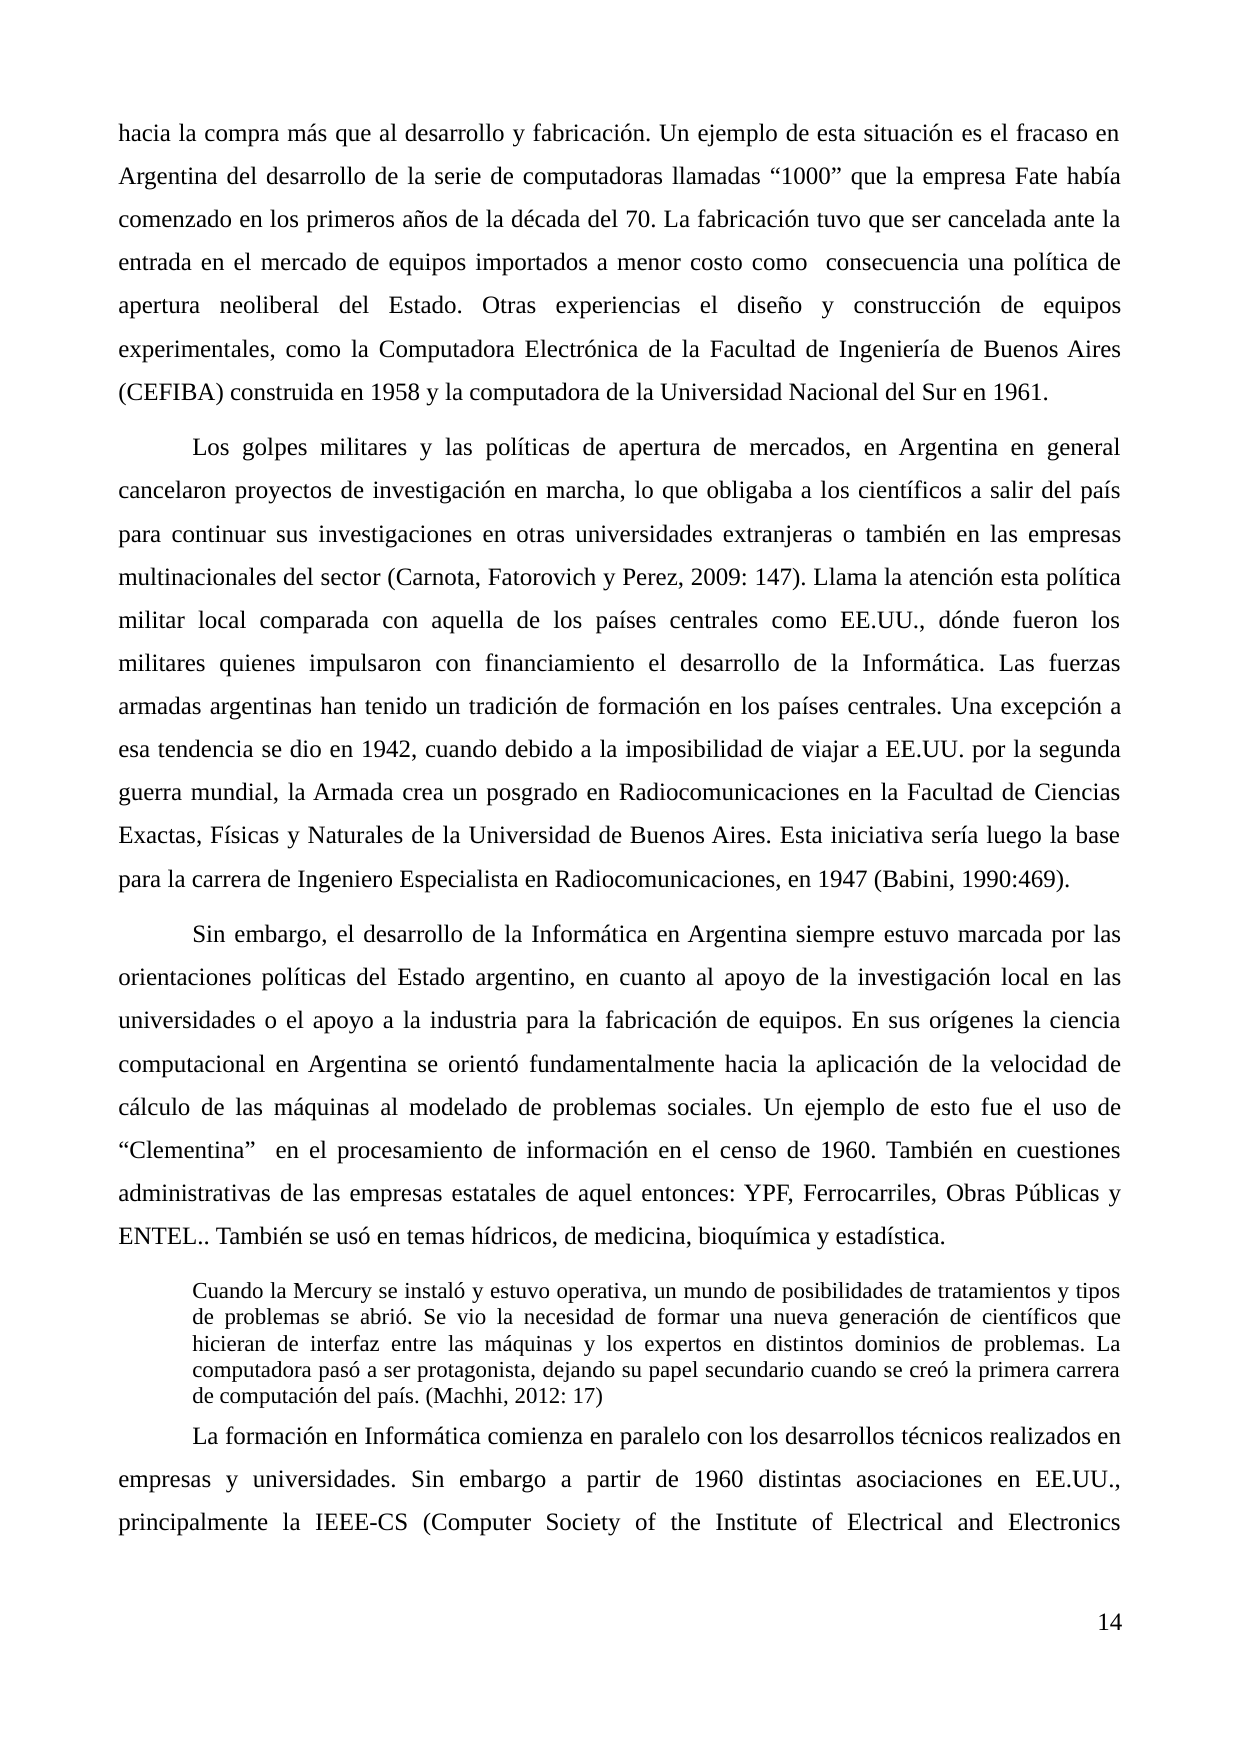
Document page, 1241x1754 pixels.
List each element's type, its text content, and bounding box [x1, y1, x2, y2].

text hacia la compra más que al desarrollo y fabricación. Un ejemplo de esta situación es el fracaso en Argentina del desarrollo de la serie de computadoras llamadas “1000” que la empresa Fate había comenzado en los primeros años de la década del 70. La fabricación tuvo que ser cancelada ante la entrada en el mercado de equipos importados a menor costo como consecuencia una política de apertura neoliberal del Estado. Otras experiencias el diseño y construcción de equipos experimentales, como la Computadora Electrónica de la Facultad de Ingeniería de Buenos Aires (CEFIBA) construida en 1958 y la computadora de la Universidad Nacional del Sur en 1961. [118, 118, 1122, 406]
text Sin embargo, el desarrollo de la Informática en Argentina siempre estuvo marcada por las orientaciones políticas del Estado argentino, en cuanto al apoyo de la investigación local en las universidades o el apoyo a la industria para la fabricación de equipos. En sus orígenes la ciencia computacional en Argentina se orientó fundamentalmente hacia la aplicación de la velocidad de cálculo de las máquinas al modelado de problemas sociales. Un ejemplo de esto fue el uso de “Clementina” en el procesamiento de información en el censo de 1960. También en cuestiones administrativas de las empresas estatales de aquel entonces: YPF, Ferrocarriles, Obras Públicas y ENTEL.. También se usó en temas hídricos, de medicina, bioquímica y estadística. [118, 919, 1122, 1250]
text La formación en Informática comienza en paralelo con los desarrollos técnicos realizados en empresas y universidades. Sin embargo a partir de 1960 distintas asociaciones en EE.UU., principalmente la IEEE-CS (Computer Society of the Institute of Electrical and Electronics [118, 1421, 1122, 1536]
text Cuando la Mercury se instaló y estuvo operativa, un mundo de posibilidades de tratamientos y tipos de problemas se abrió. Se vio la necesidad de formar una nueva generación de científicos que hicieran de interfaz entre las máquinas y los expertos en distintos dominios de problemas. La computadora pasó a ser protagonista, dejando su papel secundario cuando se creó la primera carrera de computación del país. (Machhi, 2012: 17) [192, 1277, 1122, 1409]
text Los golpes militares y las políticas de apertura de mercados, en Argentina en general cancelaron proyectos de investigación en marcha, lo que obligaba a los científicos a salir del país para continuar sus investigaciones en otras universidades extranjeras o también en las empresas multinacionales del sector (Carnota, Fatorovich y Perez, 2009: 147). Llama la atención esta política militar local comparada con aquella de los países centrales como EE.UU., dónde fueron los militares quienes impulsaron con financiamiento el desarrollo de la Informática. Las fuerzas armadas argentinas han tenido un tradición de formación en los países centrales. Una excepción a esa tendencia se dio en 1942, cuando debido a la imposibilidad de viajar a EE.UU. por la segunda guerra mundial, la Armada crea un posgrado en Radiocomunicaciones en la Facultad de Ciencias Exactas, Físicas y Naturales de la Universidad de Buenos Aires. Esta iniciativa sería luego la base para la carrera de Ingeniero Especialista en Radiocomunicaciones, en 1947 (Babini, 1990:469). [118, 432, 1122, 892]
